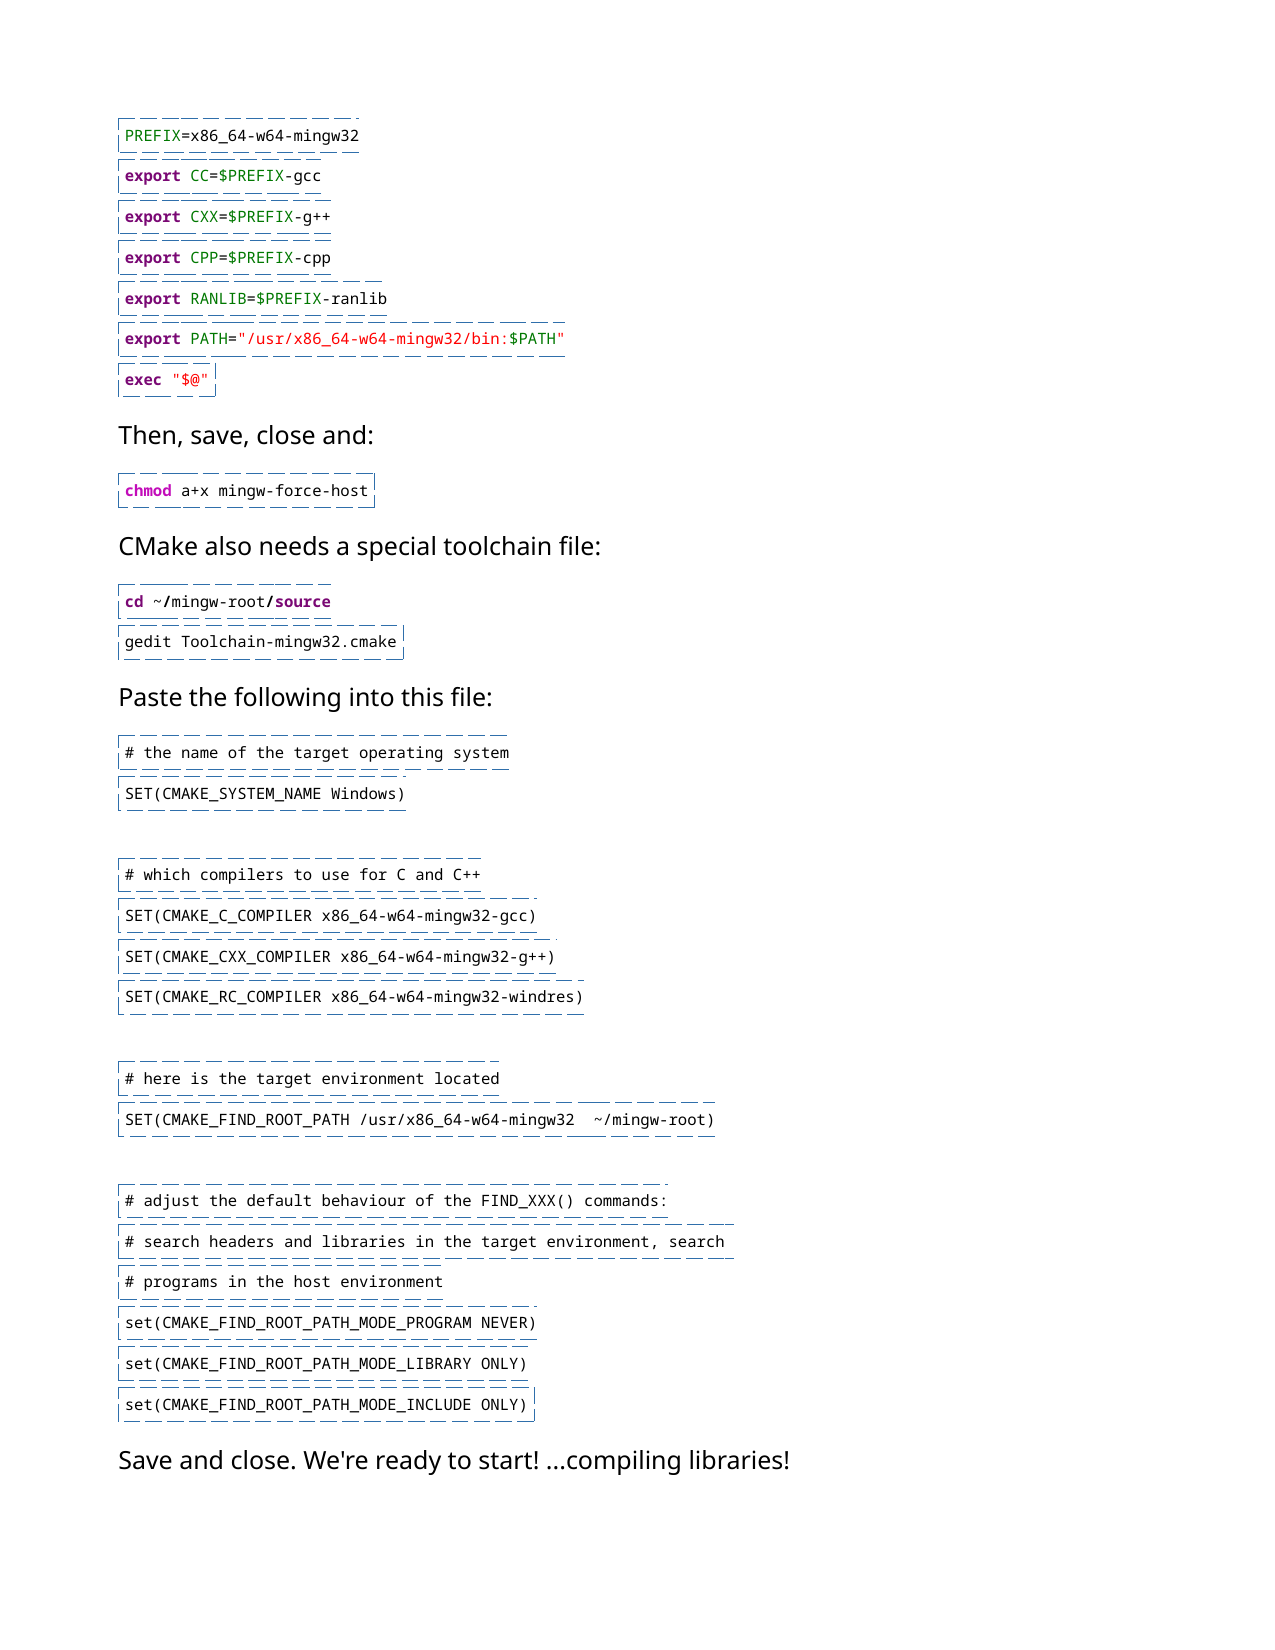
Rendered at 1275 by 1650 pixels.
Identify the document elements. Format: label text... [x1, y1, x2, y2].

text CMake also needs a special toolchain file: [118, 528, 1157, 563]
text Paste the following into this file: [118, 680, 1157, 714]
text chmod a+x mingw-force-host [118, 473, 1157, 507]
text PREFIX=x86_64-w64-mingw32 export CC=$PREFIX-gcc export CXX=$PREFIX-g++ export CPP=$PREFIX-cpp export RANLIB=$PREFIX-ranlib export PATH="/usr/x86_64-w64-mingw32/bin:$PATH" exec "$@" [118, 118, 1157, 396]
text # the name of the target operating system SET(CMAKE_SYSTEM_NAME Windows) # which compilers to use for C and C++ SET(CMAKE_C_COMPILER x86_64-w64-mingw32-gcc) SET(CMAKE_CXX_COMPILER x86_64-w64-mingw32-g++) SET(CMAKE_RC_COMPILER x86_64-w64-mingw32-windres) # here is the target environment located SET(CMAKE_FIND_ROOT_PATH /usr/x86_64-w64-mingw32 ~/mingw-root) # adjust the default behaviour of the FIND_XXX() commands: # search headers and libraries in the target environment, search # programs in the host environment set(CMAKE_FIND_ROOT_PATH_MODE_PROGRAM NEVER) set(CMAKE_FIND_ROOT_PATH_MODE_LIBRARY ONLY) set(CMAKE_FIND_ROOT_PATH_MODE_INCLUDE ONLY) [118, 735, 1157, 1421]
text Then, save, close and: [118, 418, 1157, 452]
text cd ~/mingw-root/source gedit Toolchain-mingw32.cmake [118, 584, 1157, 659]
text Save and close. We're ready to start! ...compiling libraries! [118, 1442, 1157, 1476]
